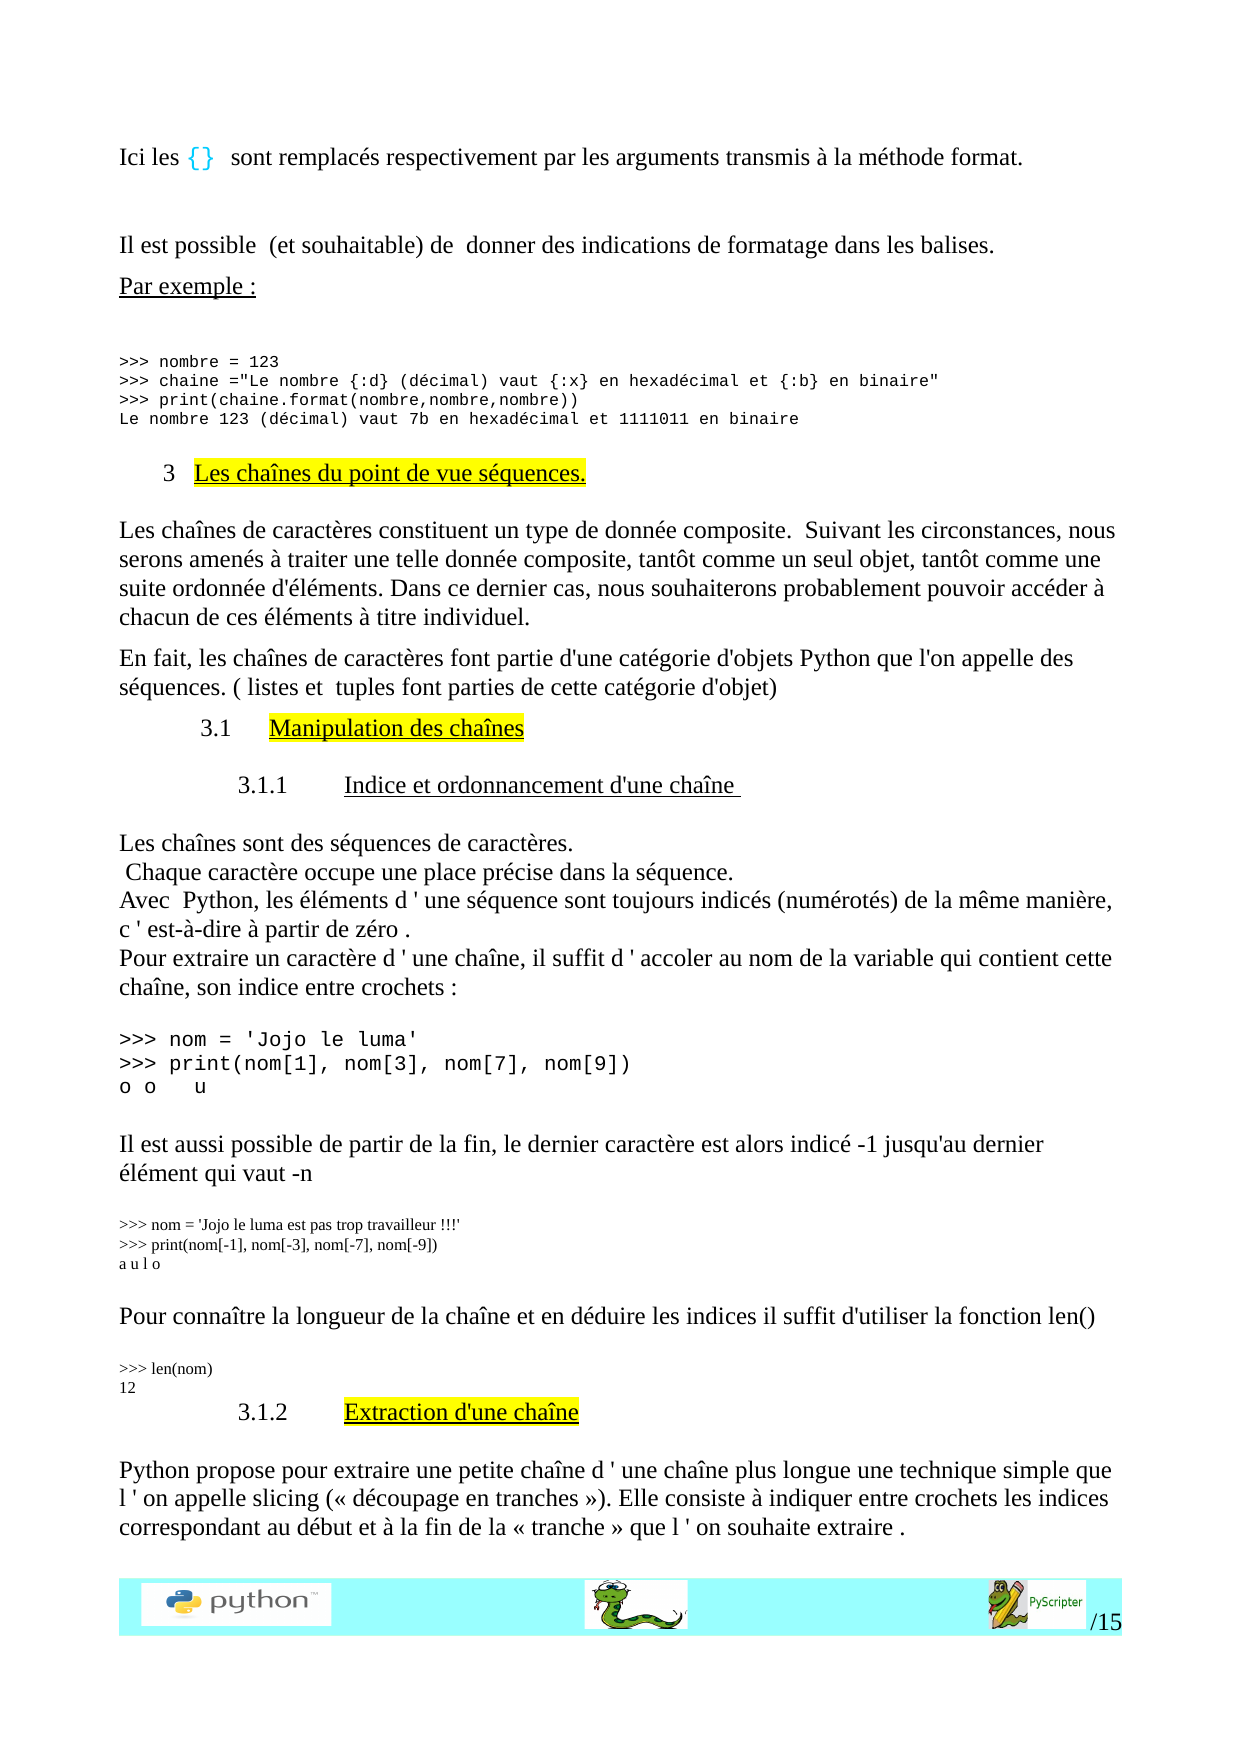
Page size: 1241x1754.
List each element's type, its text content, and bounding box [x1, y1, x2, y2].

text Pour connaître la longueur de la chaîne et en déduire les indices il suffit d'utiliser la fonction len() [119, 1301, 1122, 1330]
list Indice et ordonnancement d'une chaîne [231, 771, 1122, 799]
text Chaque caractère occupe une place précise dans la séquence. [119, 857, 1122, 886]
text En fait, les chaînes de caractères font partie d'une catégorie d'objets Python que l'on appelle des séquences. ( listes et tuples font parties de cette catégorie d'objet) [119, 643, 1122, 701]
text >>> chaine ="Le nombre {:d} (décimal) vaut {:x} en hexadécimal et {:b} en binaire" [119, 373, 1122, 392]
text 12 [119, 1378, 1122, 1397]
list Manipulation des chaînes [194, 713, 1122, 742]
text Pour extraire un caractère d ' une chaîne, il suffit d ' accoler au nom de la variable qui contient cette chaîne, son indice entre crochets : [119, 943, 1122, 1001]
picture [584, 1580, 688, 1629]
text Le nombre 123 (décimal) vaut 7b en hexadécimal et 1111011 en binaire [119, 410, 1122, 429]
text Par exemple : [119, 271, 1122, 300]
text >>> nom = 'Jojo le luma est pas trop travailleur !!!' [119, 1215, 1122, 1234]
text >>> nom = 'Jojo le luma' [119, 1029, 1122, 1053]
text >>> nombre = 123 [119, 354, 1122, 373]
text a u l o [119, 1253, 1122, 1273]
text >>> print(chaine.format(nombre,nombre,nombre)) [119, 392, 1122, 410]
text Les chaînes de caractères constituent un type de donnée composite. Suivant les circonstances, nous serons amenés à traiter une telle donnée composite, tantôt comme un seul objet, tantôt comme une suite ordonnée d'éléments. Dans ce dernier cas, nous souhaiterons probablement pouvoir accéder à chacun de ces éléments à titre individuel. [119, 516, 1122, 631]
text >>> print(nom[-1], nom[-3], nom[-7], nom[-9]) [119, 1234, 1122, 1253]
text >>> len(nom) [119, 1359, 1122, 1378]
text Il est aussi possible de partir de la fin, le dernier caractère est alors indicé -1 jusqu'au dernier élément qui vaut -n [119, 1129, 1122, 1186]
list Les chaînes du point de vue séquences. [156, 458, 1122, 487]
text >>> print(nom[1], nom[3], nom[7], nom[9]) [119, 1053, 1122, 1077]
text o o u [119, 1077, 1122, 1100]
text Python propose pour extraire une petite chaîne d ' une chaîne plus longue une technique simple que l ' on appelle slicing (« découpage en tranches »). Elle consiste à indiquer entre crochets les indices correspondant au début et à la fin de la « tranche » que l ' on souhaite extraire . [119, 1455, 1122, 1541]
text Avec Python, les éléments d ' une séquence sont toujours indicés (numérotés) de la même manière, c ' est-à-dire à partir de zéro . [119, 886, 1122, 943]
text Il est possible (et souhaitable) de donner des indications de formatage dans les balises. [119, 230, 1122, 259]
text Ici les {} sont remplacés respectivement par les arguments transmis à la méthode format. [119, 142, 1122, 173]
picture [141, 1583, 332, 1626]
text Les chaînes sont des séquences de caractères. [119, 828, 1122, 857]
picture [988, 1580, 1087, 1629]
list Extraction d'une chaîne [231, 1397, 1122, 1426]
